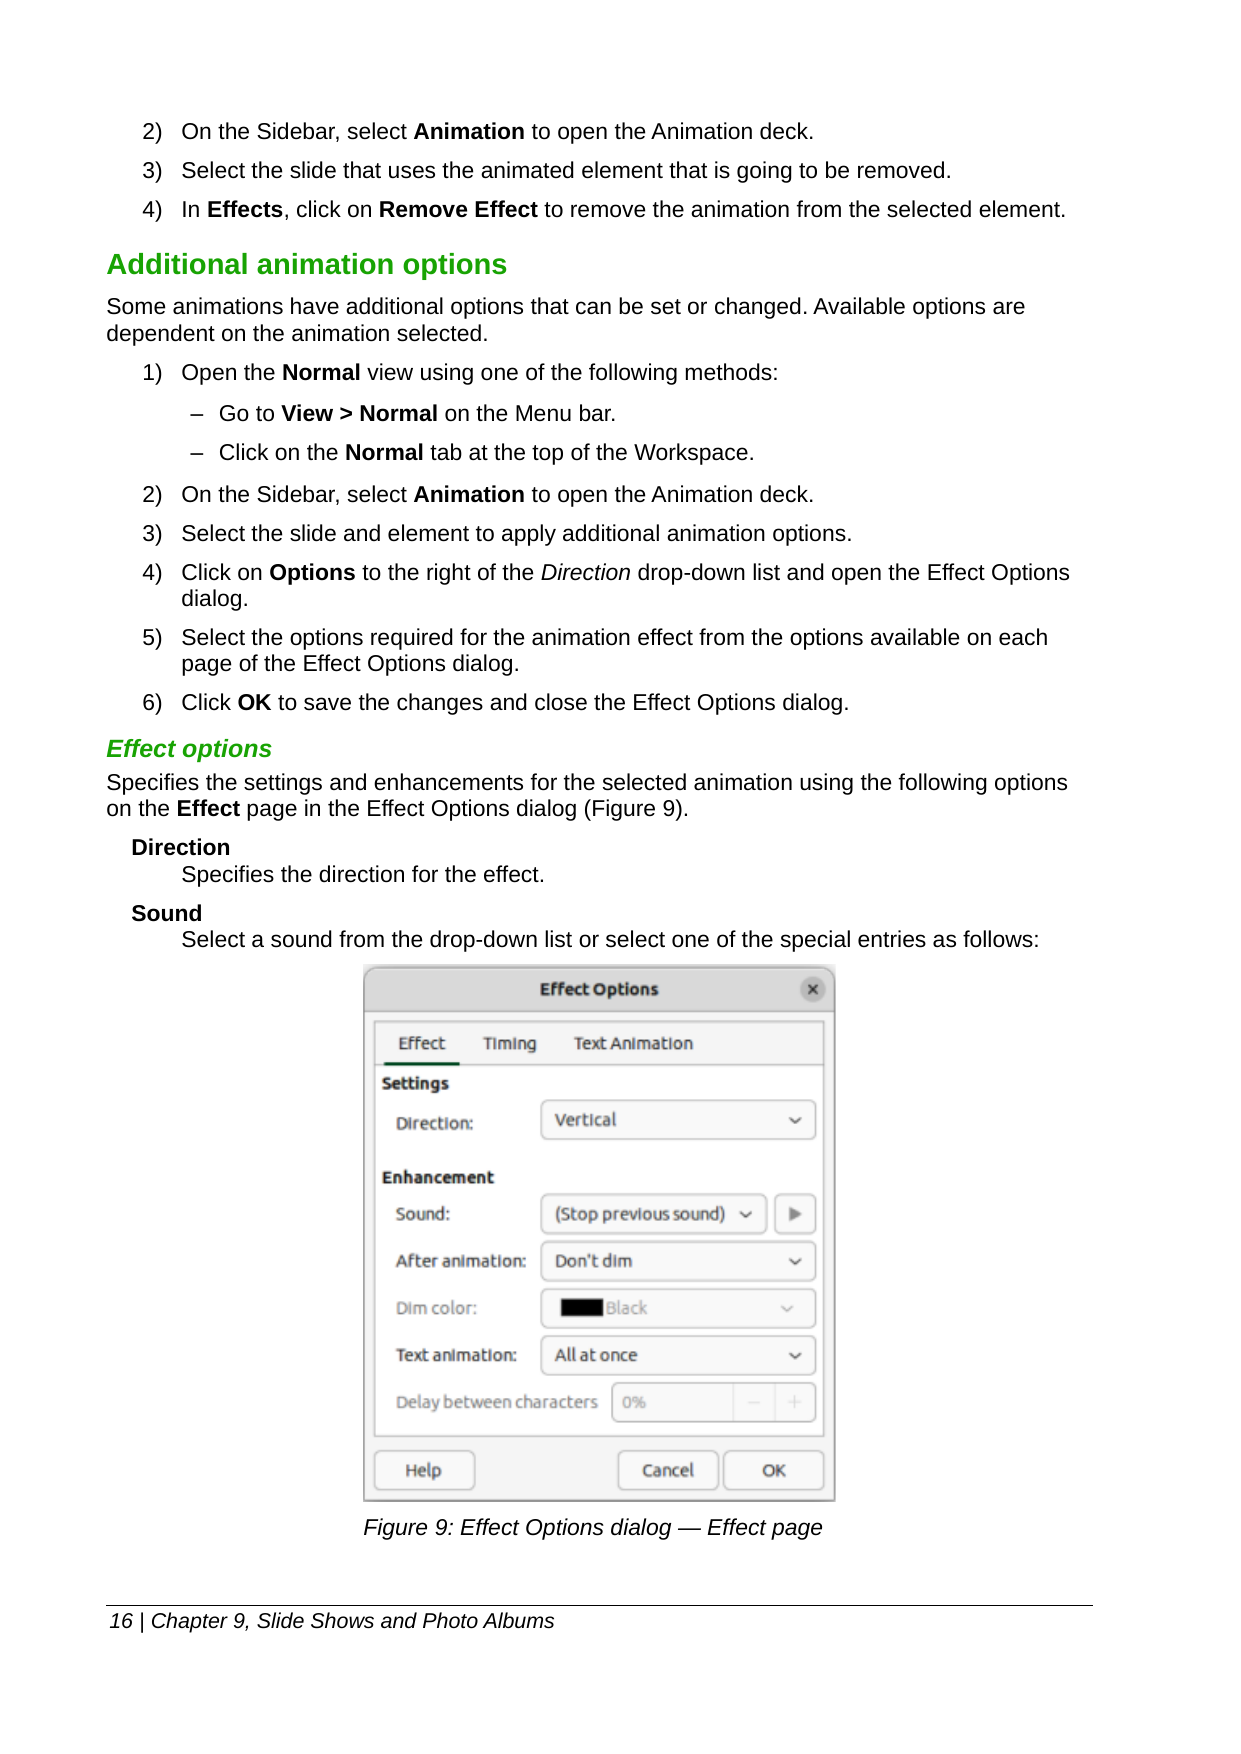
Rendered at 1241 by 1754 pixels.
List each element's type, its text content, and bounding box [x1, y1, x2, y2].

text Some animations have additional options that can be set or changed. Available options are dependent on the animation selected. [106, 293, 1093, 346]
list On the Sidebar, select Animation to open the Animation deck. [162, 118, 1093, 144]
list Select the slide and element to apply additional animation options. [162, 520, 1093, 546]
list Click on Options to the right of the Direction drop-down list and open the Effect Options dialog. [162, 558, 1093, 611]
subtitle Additional animation options [106, 247, 1093, 281]
list On the Sidebar, select Animation to open the Animation deck. [162, 481, 1093, 507]
list Open the Normal view using one of the following methods: [162, 358, 1093, 385]
list Go to View > Normal on the Menu bar. [187, 397, 1093, 427]
subtitle Effect options [106, 734, 1093, 763]
picture [363, 964, 836, 1502]
text Specifies the direction for the effect. [181, 861, 1093, 887]
text Direction [131, 834, 1093, 861]
list Click on the Normal tab at the top of the Workspace. [187, 436, 1093, 468]
list In Effects, click on Remove Effect to remove the animation from the selected element. [162, 196, 1093, 222]
text Select a sound from the drop-down list or select one of the special entries as follows: [181, 926, 1093, 952]
list Click OK to save the changes and close the Effect Options dialog. [162, 689, 1093, 715]
text Specifies the settings and enhancements for the selected animation using the following options on the Effect page in the Effect Options dialog (Figure 9). [106, 769, 1093, 822]
list Select the options required for the animation effect from the options available on each page of the Effect Options dialog. [162, 624, 1093, 676]
text Figure 9: Effect Options dialog — Effect page [363, 1514, 836, 1541]
text Sound [131, 899, 1093, 926]
list Select the slide that uses the animated element that is going to be removed. [162, 157, 1093, 183]
